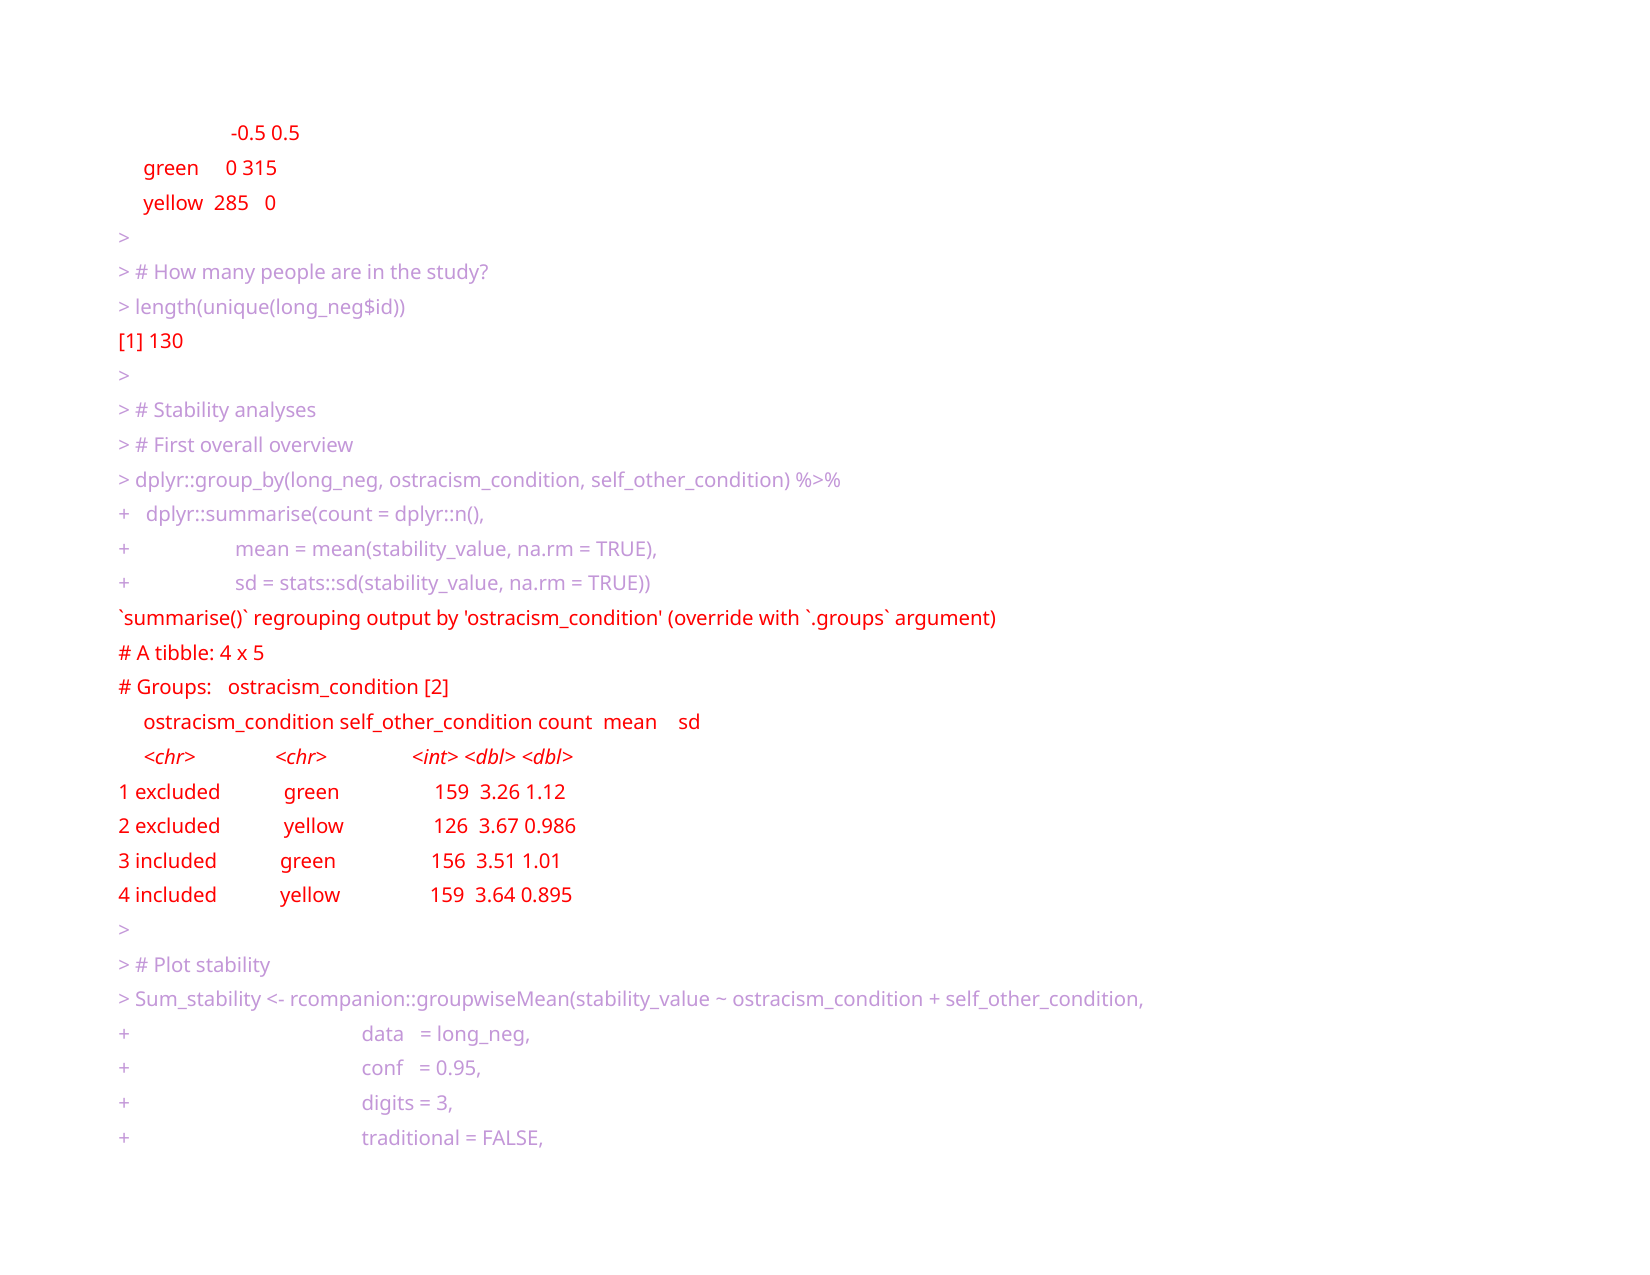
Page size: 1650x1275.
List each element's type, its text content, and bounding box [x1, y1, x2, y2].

text > # How many people are in the study? [118, 258, 1532, 285]
text > dplyr::group_by(long_neg, ostracism_condition, self_other_condition) %>% [118, 465, 1532, 493]
text yellow 285 0 [118, 188, 1532, 216]
text [1] 130 [118, 327, 1532, 354]
text + conf = 0.95, [118, 1054, 1532, 1082]
text + traditional = FALSE, [118, 1123, 1532, 1151]
text -0.5 0.5 [118, 118, 1532, 146]
text > [118, 916, 1532, 943]
text + sd = stats::sd(stability_value, na.rm = TRUE)) [118, 569, 1532, 597]
text ostracism_condition self_other_condition count mean sd [118, 707, 1532, 735]
text + digits = 3, [118, 1088, 1532, 1116]
text # Groups: ostracism_condition [2] [118, 673, 1532, 700]
text 1 excluded green 159 3.26 1.12 [118, 777, 1532, 805]
text + data = long_neg, [118, 1019, 1532, 1047]
text <chr> <chr> <int> <dbl> <dbl> [118, 742, 1532, 770]
text > length(unique(long_neg$id)) [118, 292, 1532, 320]
text > [118, 361, 1532, 389]
text > # Plot stability [118, 950, 1532, 978]
text green 0 315 [118, 153, 1532, 181]
text > # First overall overview [118, 431, 1532, 458]
text + mean = mean(stability_value, na.rm = TRUE), [118, 534, 1532, 562]
text 4 included yellow 159 3.64 0.895 [118, 881, 1532, 909]
text > # Stability analyses [118, 396, 1532, 424]
text 3 included green 156 3.51 1.01 [118, 846, 1532, 874]
text > [118, 223, 1532, 251]
text > Sum_stability <- rcompanion::groupwiseMean(stability_value ~ ostracism_condition + self_other_condition, [118, 985, 1532, 1012]
text # A tibble: 4 x 5 [118, 638, 1532, 666]
text 2 excluded yellow 126 3.67 0.986 [118, 812, 1532, 839]
text `summarise()` regrouping output by 'ostracism_condition' (override with `.groups` argument) [118, 603, 1532, 631]
text + dplyr::summarise(count = dplyr::n(), [118, 500, 1532, 527]
